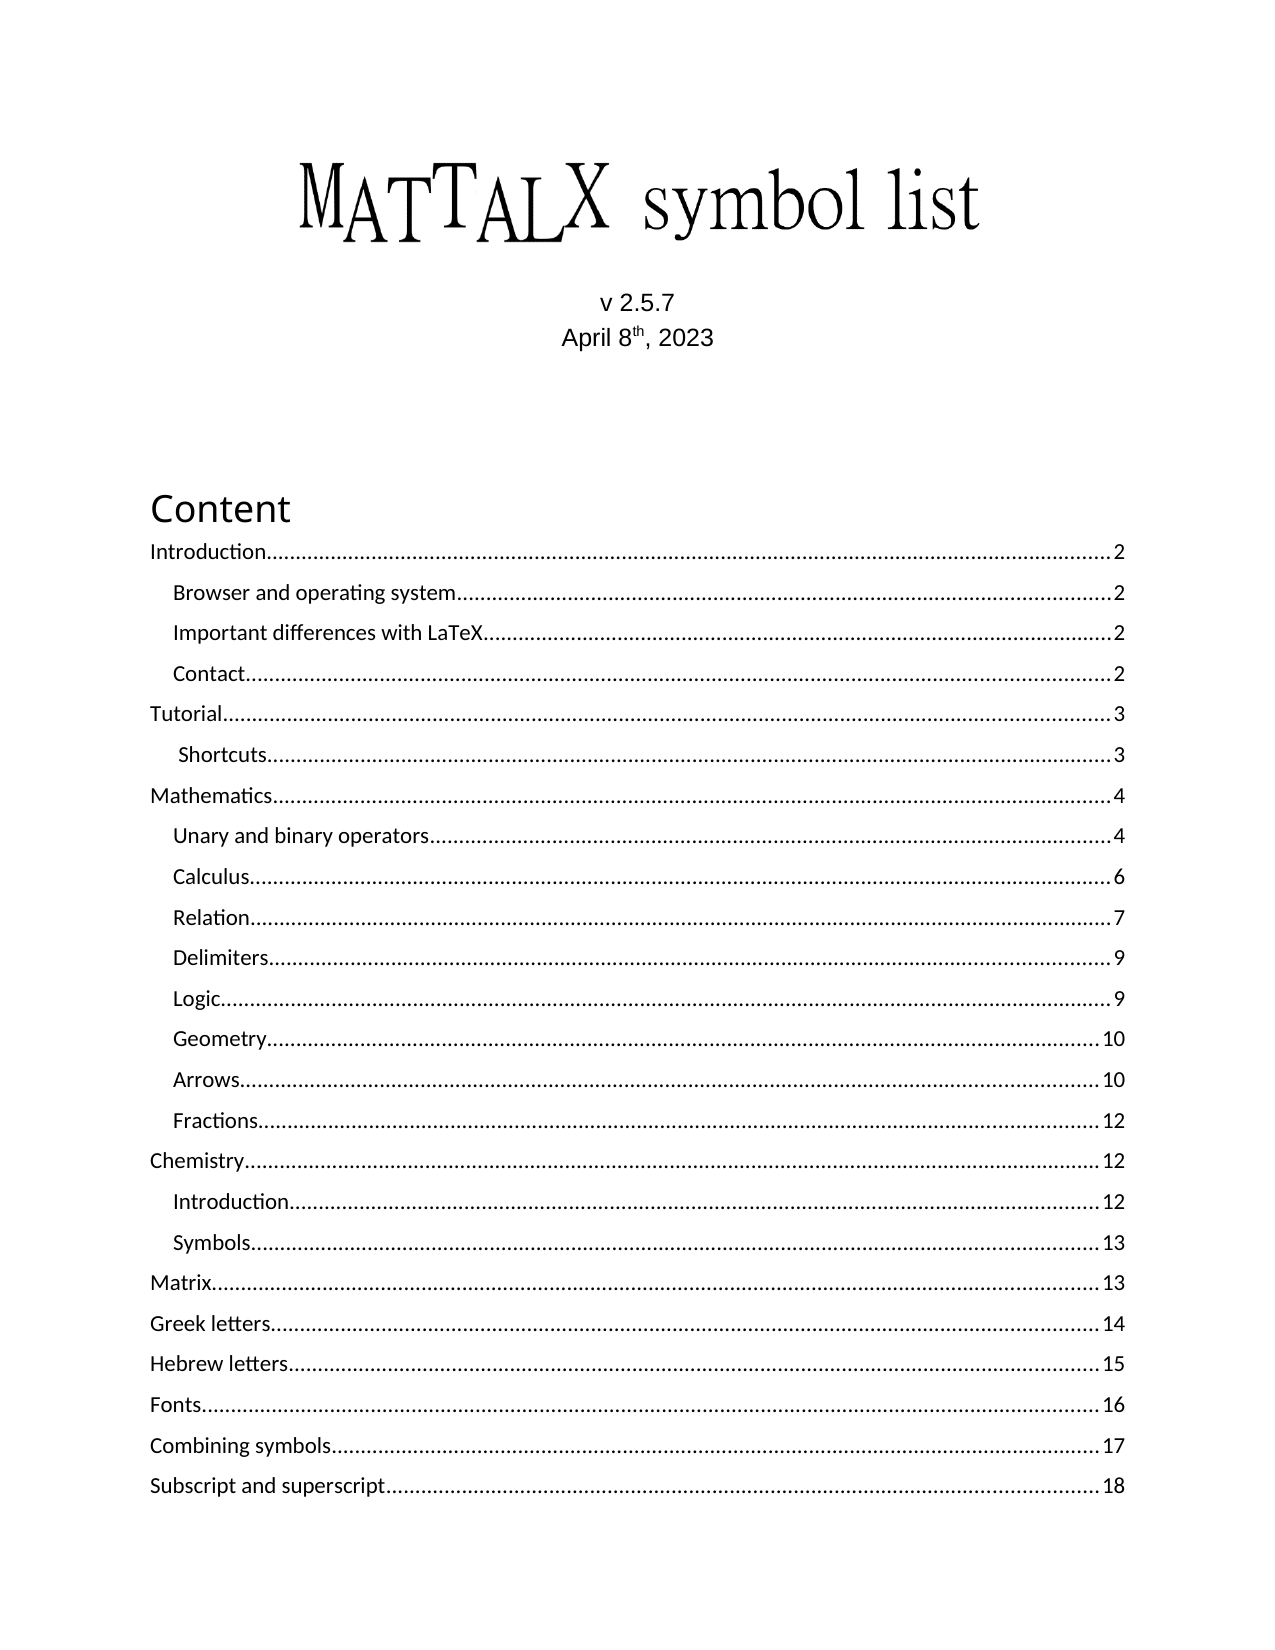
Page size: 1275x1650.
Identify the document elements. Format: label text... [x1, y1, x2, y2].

text Chemistry 12 [150, 1146, 1125, 1174]
picture [281, 150, 994, 254]
text Arrows 10 [173, 1065, 1125, 1093]
subtitle Content [150, 482, 1125, 533]
text Matrix 13 [150, 1268, 1125, 1296]
text Mathematics 4 [150, 781, 1125, 809]
text Subscript and superscript 18 [150, 1471, 1125, 1499]
text April 8th, 2023 [150, 323, 1125, 352]
text Contact 2 [173, 659, 1125, 687]
text Logic 9 [173, 984, 1125, 1012]
text Introduction 2 [150, 537, 1125, 565]
text Important differences with LaTeX 2 [173, 618, 1125, 646]
text Greek letters 14 [150, 1309, 1125, 1337]
text Fractions 12 [173, 1106, 1125, 1134]
text Relation 7 [173, 903, 1125, 931]
text Calculus 6 [173, 862, 1125, 890]
text Introduction 12 [173, 1187, 1125, 1215]
text Hebrew letters 15 [150, 1349, 1125, 1378]
text Fonts 16 [150, 1390, 1125, 1418]
text v 2.5.7 [150, 259, 1125, 317]
text Tutorial 3 [150, 699, 1125, 728]
text Shortcuts 3 [173, 740, 1125, 768]
text Geometry 10 [173, 1024, 1125, 1053]
text Delimiters 9 [173, 943, 1125, 971]
text Combining symbols 17 [150, 1431, 1125, 1459]
text Unary and binary operators 4 [173, 821, 1125, 849]
text Symbols 13 [173, 1228, 1125, 1256]
text Browser and operating system 2 [173, 578, 1125, 606]
